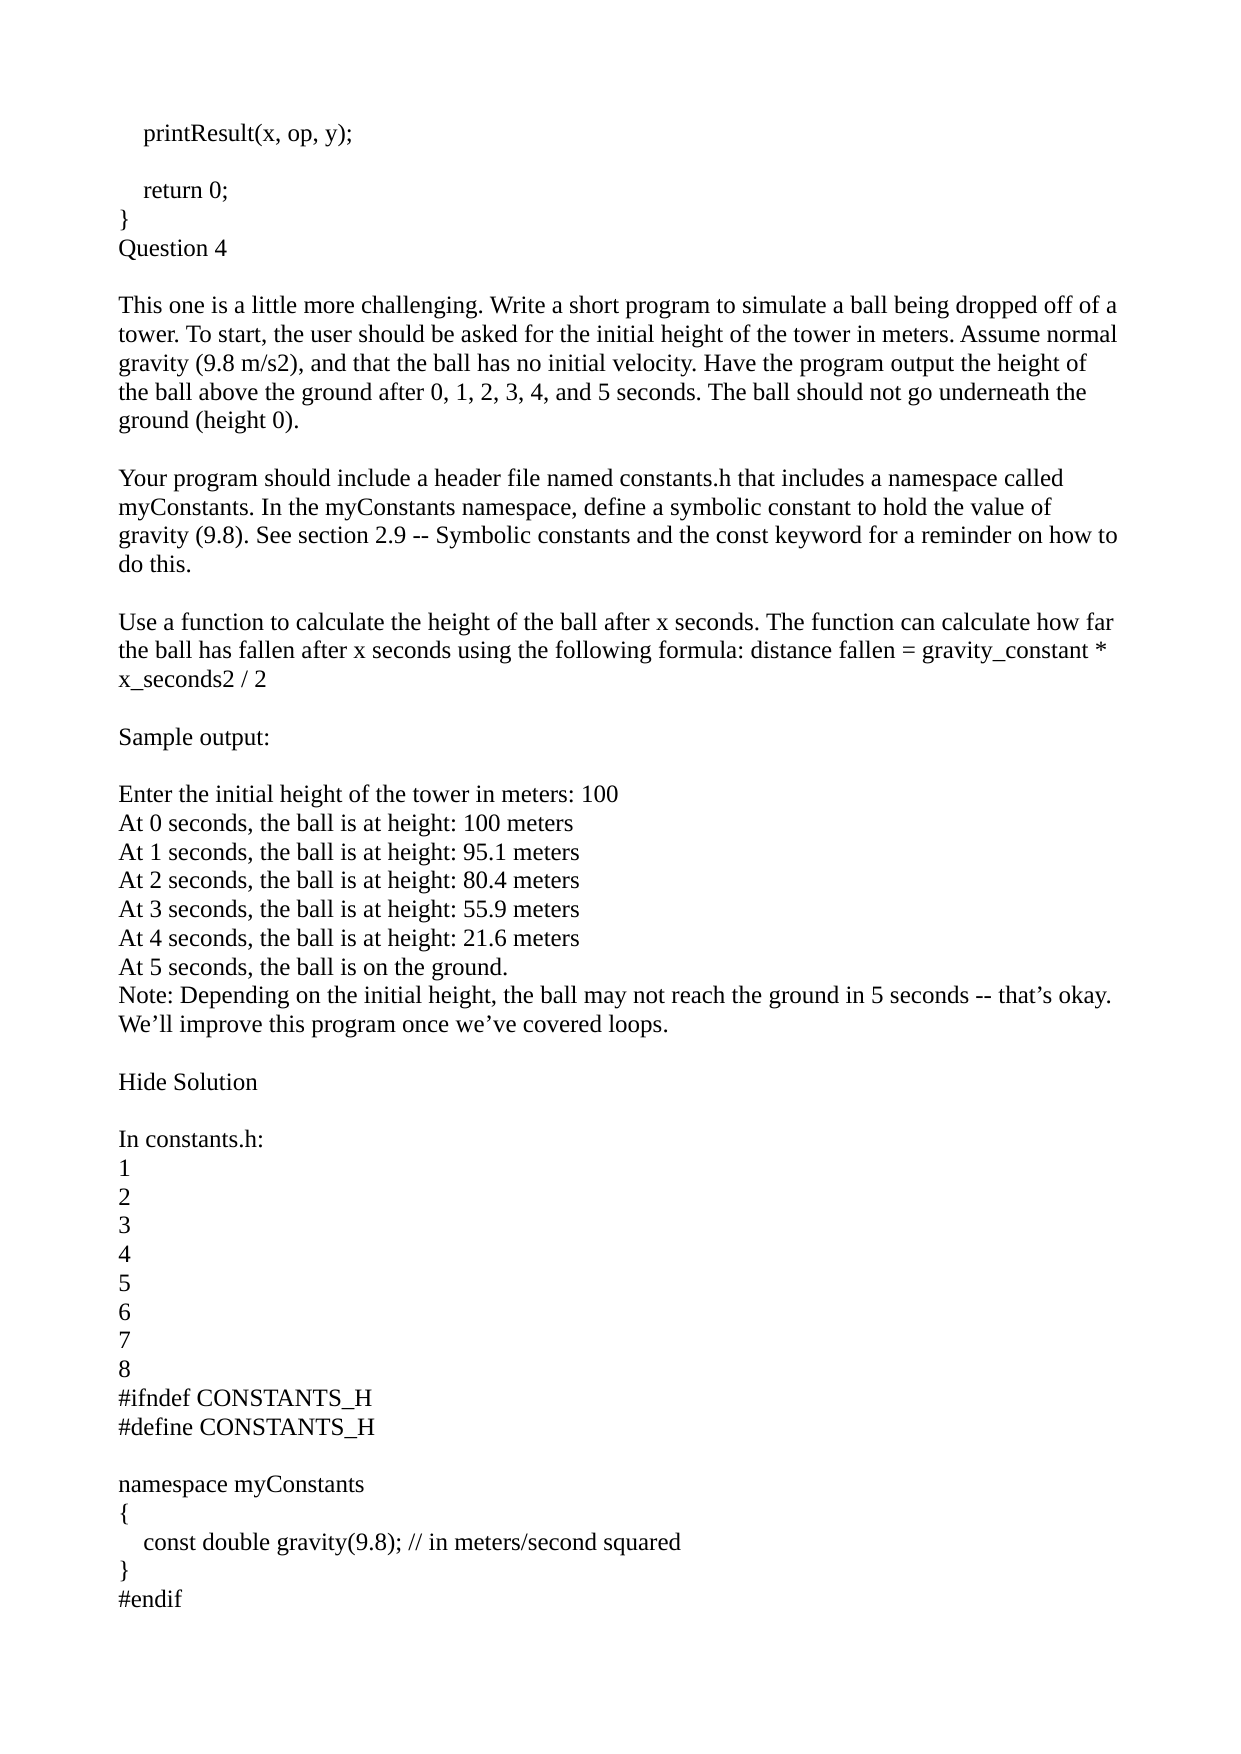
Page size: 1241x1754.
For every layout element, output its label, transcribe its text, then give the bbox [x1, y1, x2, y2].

text 5 [118, 1268, 1122, 1297]
text In constants.h: [118, 1124, 1122, 1153]
text } [118, 1556, 1122, 1584]
text Use a function to calculate the height of the ball after x seconds. The function can calculate how far the ball has fallen after x seconds using the following formula: distance fallen = gravity_constant * x_seconds2 / 2 [118, 607, 1122, 693]
text 6 [118, 1297, 1122, 1326]
text Hide Solution [118, 1067, 1122, 1096]
text namespace myConstants [118, 1469, 1122, 1498]
text Your program should include a header file named constants.h that includes a namespace called myConstants. In the myConstants namespace, define a symbolic constant to hold the value of gravity (9.8). See section 2.9 -- Symbolic constants and the const keyword for a reminder on how to do this. [118, 463, 1122, 578]
text } [118, 204, 1122, 233]
text 1 [118, 1153, 1122, 1182]
text Note: Depending on the initial height, the ball may not reach the ground in 5 seconds -- that’s okay. We’ll improve this program once we’ve covered loops. [118, 981, 1122, 1038]
text 7 [118, 1326, 1122, 1354]
text 3 [118, 1211, 1122, 1239]
text #endif [118, 1584, 1122, 1613]
text At 5 seconds, the ball is on the ground. [118, 952, 1122, 981]
text return 0; [118, 176, 1122, 204]
text At 0 seconds, the ball is at height: 100 meters [118, 808, 1122, 837]
text 8 [118, 1354, 1122, 1383]
text At 4 seconds, the ball is at height: 21.6 meters [118, 923, 1122, 952]
text Sample output: [118, 722, 1122, 751]
text At 1 seconds, the ball is at height: 95.1 meters [118, 837, 1122, 866]
text Question 4 [118, 233, 1122, 262]
text const double gravity(9.8); // in meters/second squared [118, 1527, 1122, 1556]
text At 3 seconds, the ball is at height: 55.9 meters [118, 894, 1122, 923]
text printResult(x, op, y); [118, 118, 1122, 147]
text #define CONSTANTS_H [118, 1412, 1122, 1441]
text Enter the initial height of the tower in meters: 100 [118, 779, 1122, 808]
text 2 [118, 1182, 1122, 1211]
text 4 [118, 1239, 1122, 1268]
text { [118, 1498, 1122, 1527]
text At 2 seconds, the ball is at height: 80.4 meters [118, 866, 1122, 894]
text #ifndef CONSTANTS_H [118, 1383, 1122, 1412]
text This one is a little more challenging. Write a short program to simulate a ball being dropped off of a tower. To start, the user should be asked for the initial height of the tower in meters. Assume normal gravity (9.8 m/s2), and that the ball has no initial velocity. Have the program output the height of the ball above the ground after 0, 1, 2, 3, 4, and 5 seconds. The ball should not go underneath the ground (height 0). [118, 291, 1122, 434]
